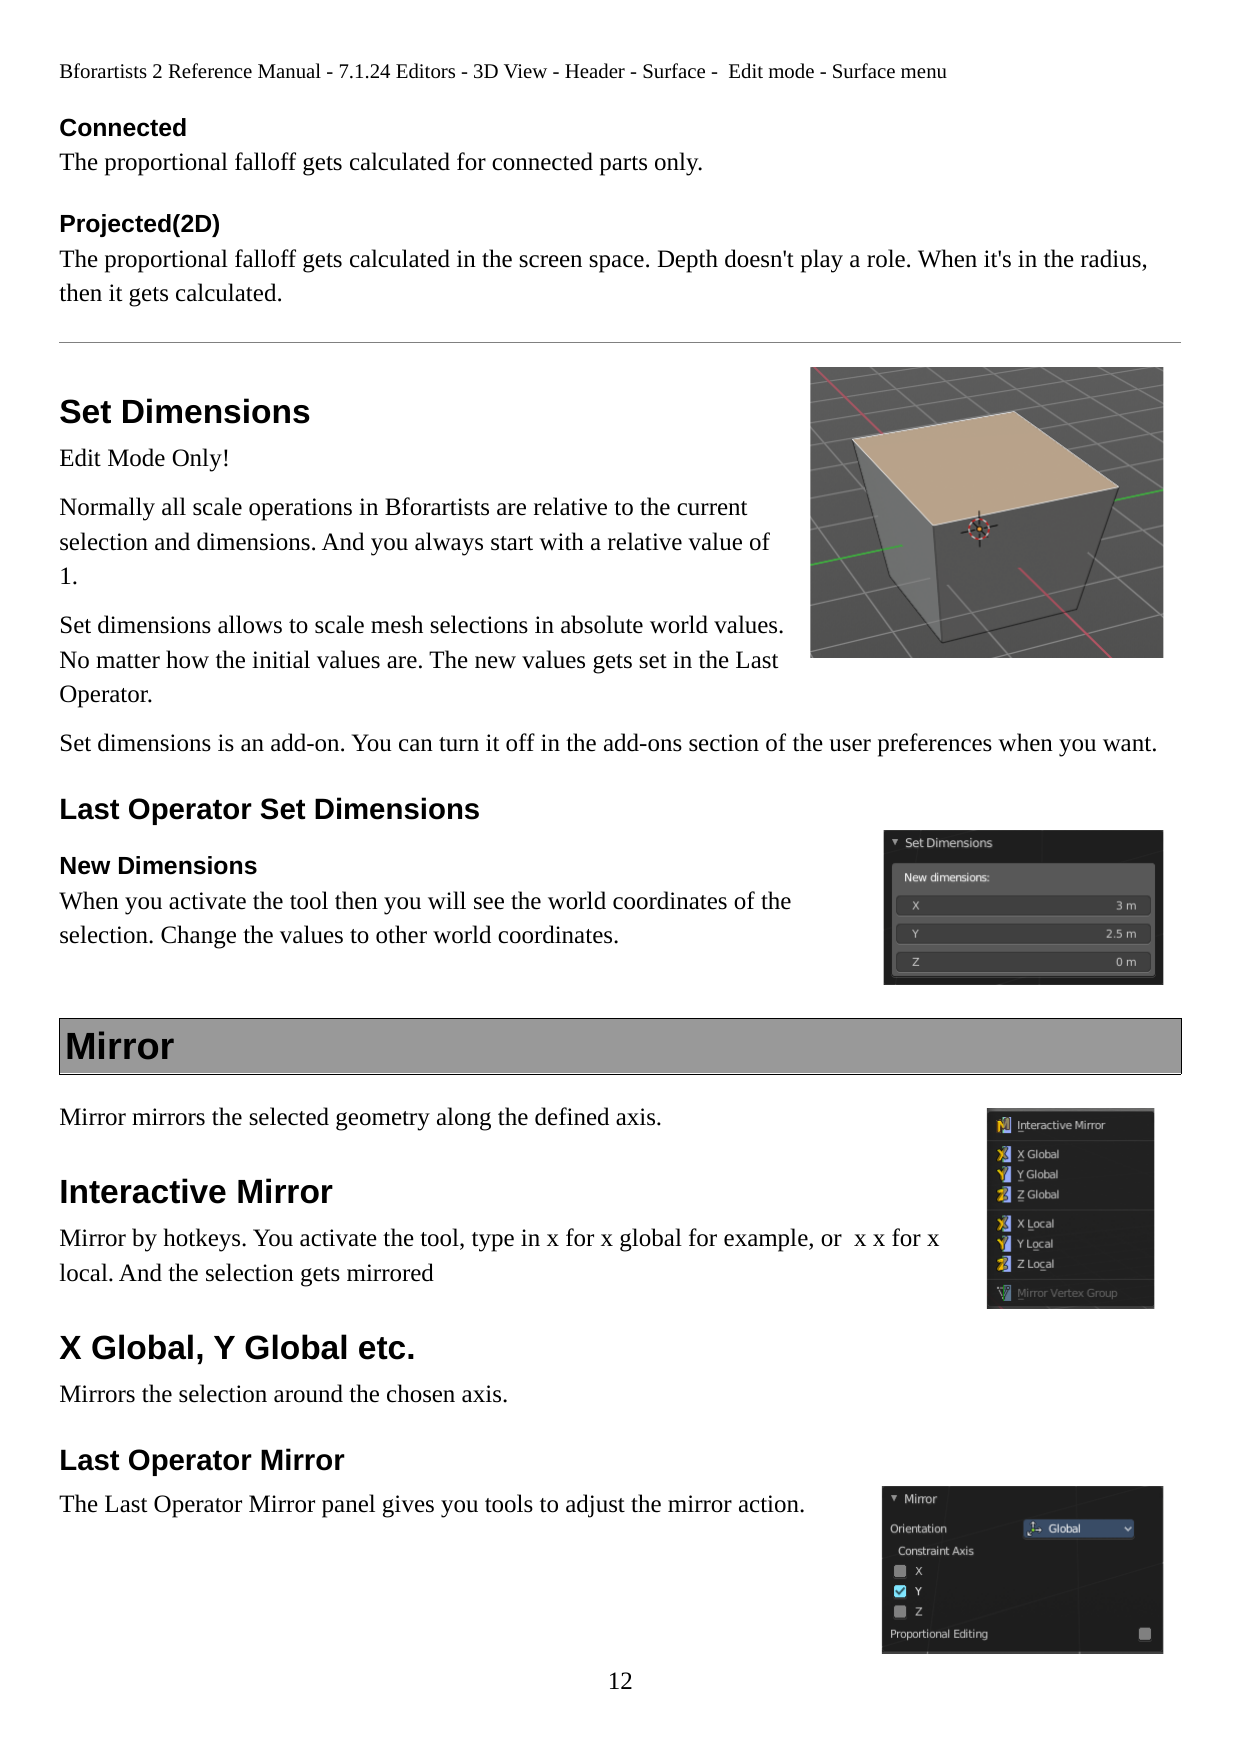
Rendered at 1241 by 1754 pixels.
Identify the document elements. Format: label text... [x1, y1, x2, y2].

text The proportional falloff gets calculated for connected parts only. [59, 147, 1181, 176]
table_header Mirror [60, 1019, 1181, 1073]
subtitle New Dimensions [59, 851, 883, 879]
text Mirror by hotkeys. You activate the tool, type in x for x global for example, or x x for x local. And the selection gets mirrored [59, 1223, 986, 1287]
text Mirrors the selection around the chosen axis. [59, 1379, 1181, 1408]
subtitle Interactive Mirror [59, 1172, 986, 1211]
picture [810, 367, 1164, 658]
text When you activate the tool then you will see the world coordinates of the selection. Change the values to other world coordinates. [59, 886, 883, 949]
text The Last Operator Mirror panel gives you tools to adjust the mirror action. [59, 1489, 881, 1518]
text Mirror mirrors the selected geometry along the defined axis. [59, 1102, 1181, 1131]
text The proportional falloff gets calculated in the screen space. Depth doesn't play a role. When it's in the radius, then it gets calculated. [59, 244, 1181, 307]
text [1164, 443, 1181, 472]
subtitle [1164, 392, 1181, 431]
subtitle Last Operator Set Dimensions [59, 792, 1181, 826]
subtitle [1164, 851, 1181, 879]
subtitle Last Operator Mirror [59, 1443, 1181, 1476]
picture [883, 830, 1164, 985]
subtitle Projected(2D) [59, 209, 1181, 237]
subtitle Set Dimensions [59, 392, 810, 431]
subtitle X Global, Y Global etc. [59, 1328, 1181, 1366]
picture [881, 1486, 1164, 1654]
text Normally all scale operations in Bforartists are relative to the current selection and dimensions. And you always start with a relative value of 1. [59, 492, 810, 590]
text Set dimensions allows to scale mesh selections in absolute world values. No matter how the initial values are. The new values gets set in the Last Operator. [59, 611, 1181, 708]
subtitle Connected [59, 113, 1181, 141]
text Edit Mode Only! [59, 443, 810, 472]
picture [986, 1108, 1155, 1309]
text Set dimensions is an add-on. You can turn it off in the add-ons section of the user preferences when you want. [59, 728, 1181, 757]
subtitle [1155, 1172, 1181, 1211]
